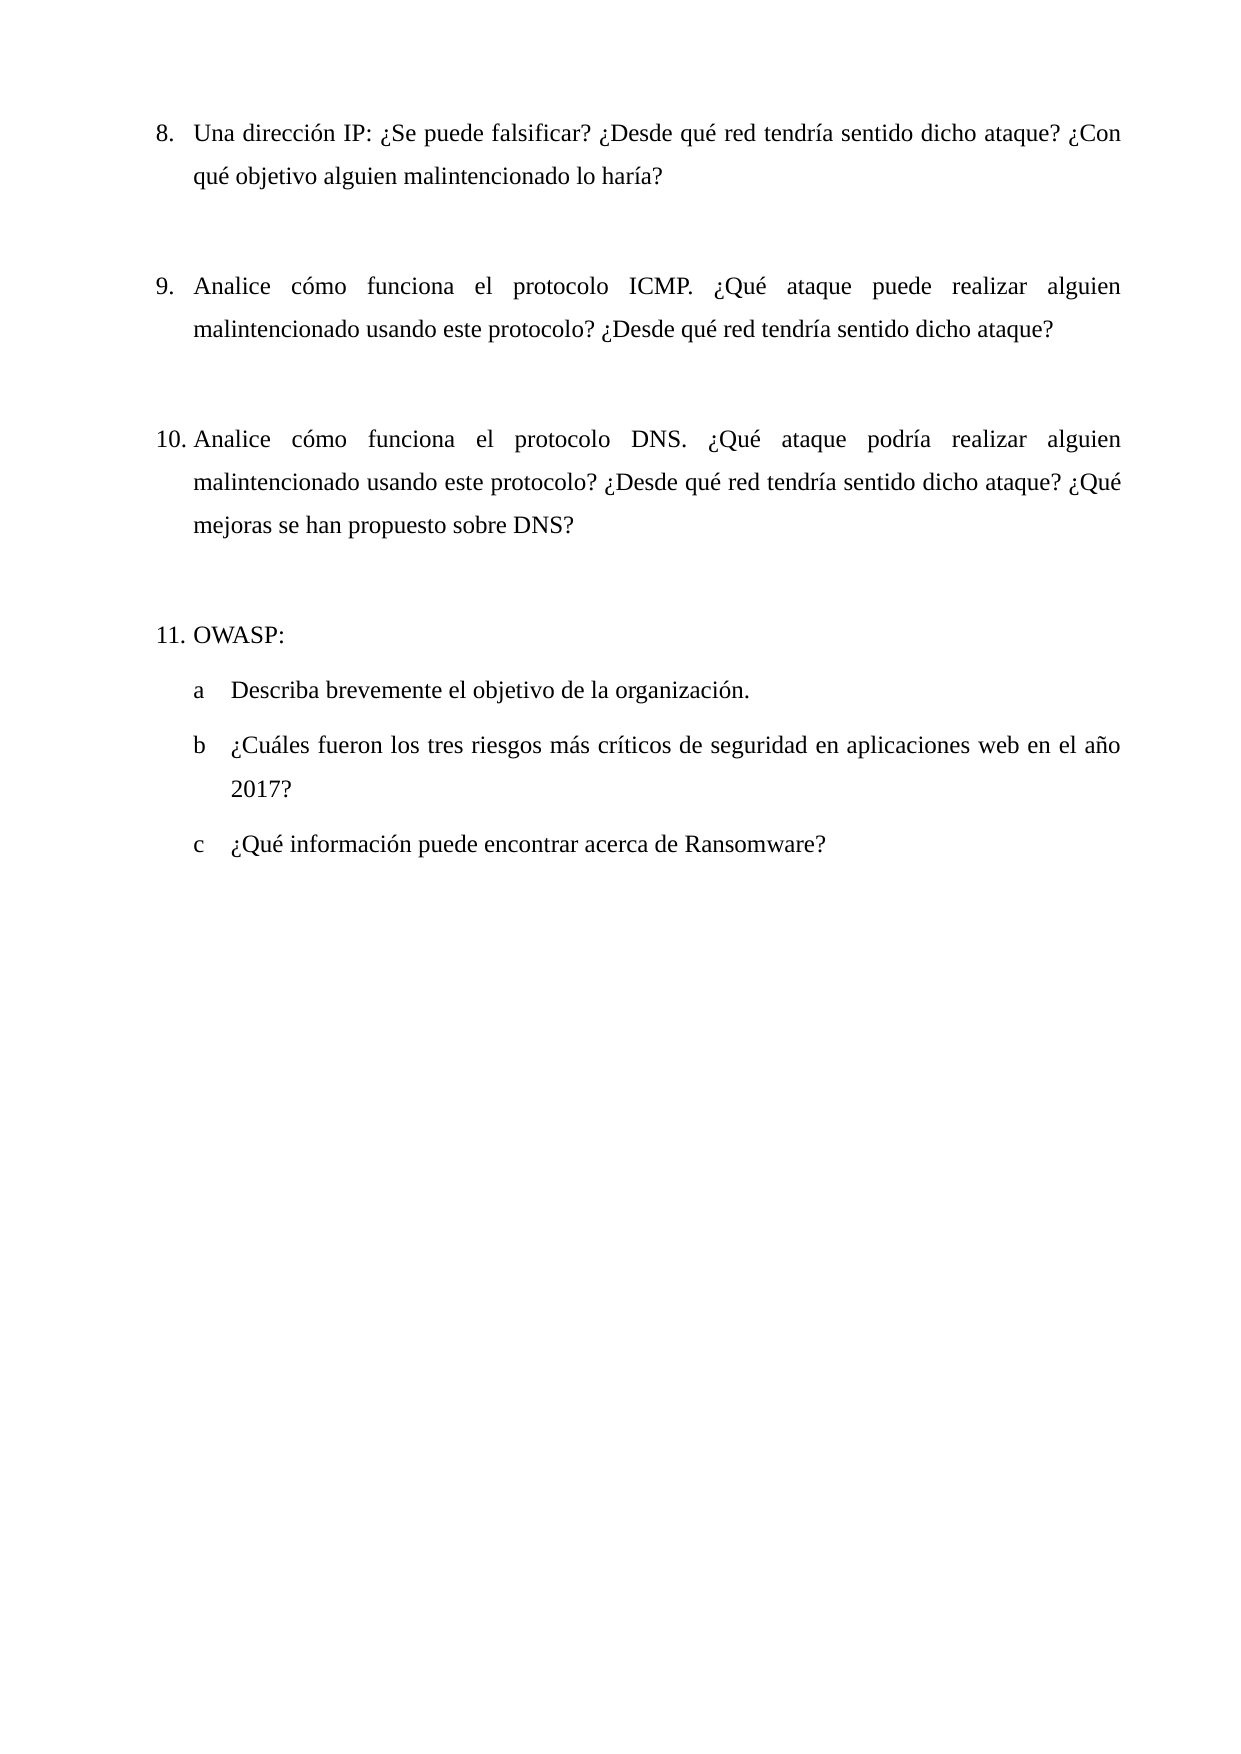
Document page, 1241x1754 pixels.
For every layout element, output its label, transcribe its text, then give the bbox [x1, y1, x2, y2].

list ¿Qué información puede encontrar acerca de Ransomware? [193, 829, 1122, 857]
list OWASP: [156, 621, 1122, 649]
list Una dirección IP: ¿Se puede falsificar? ¿Desde qué red tendría sentido dicho ataque? ¿Con qué objetivo alguien malintencionado lo haría? [156, 118, 1122, 190]
list ¿Cuáles fueron los tres riesgos más críticos de seguridad en aplicaciones web en el año 2017? [193, 731, 1122, 802]
list Describa brevemente el objetivo de la organización. [193, 676, 1122, 704]
list Analice cómo funciona el protocolo DNS. ¿Qué ataque podría realizar alguien malintencionado usando este protocolo? ¿Desde qué red tendría sentido dicho ataque? ¿Qué mejoras se han propuesto sobre DNS? [156, 424, 1122, 539]
list Analice cómo funciona el protocolo ICMP. ¿Qué ataque puede realizar alguien malintencionado usando este protocolo? ¿Desde qué red tendría sentido dicho ataque? [156, 271, 1122, 343]
